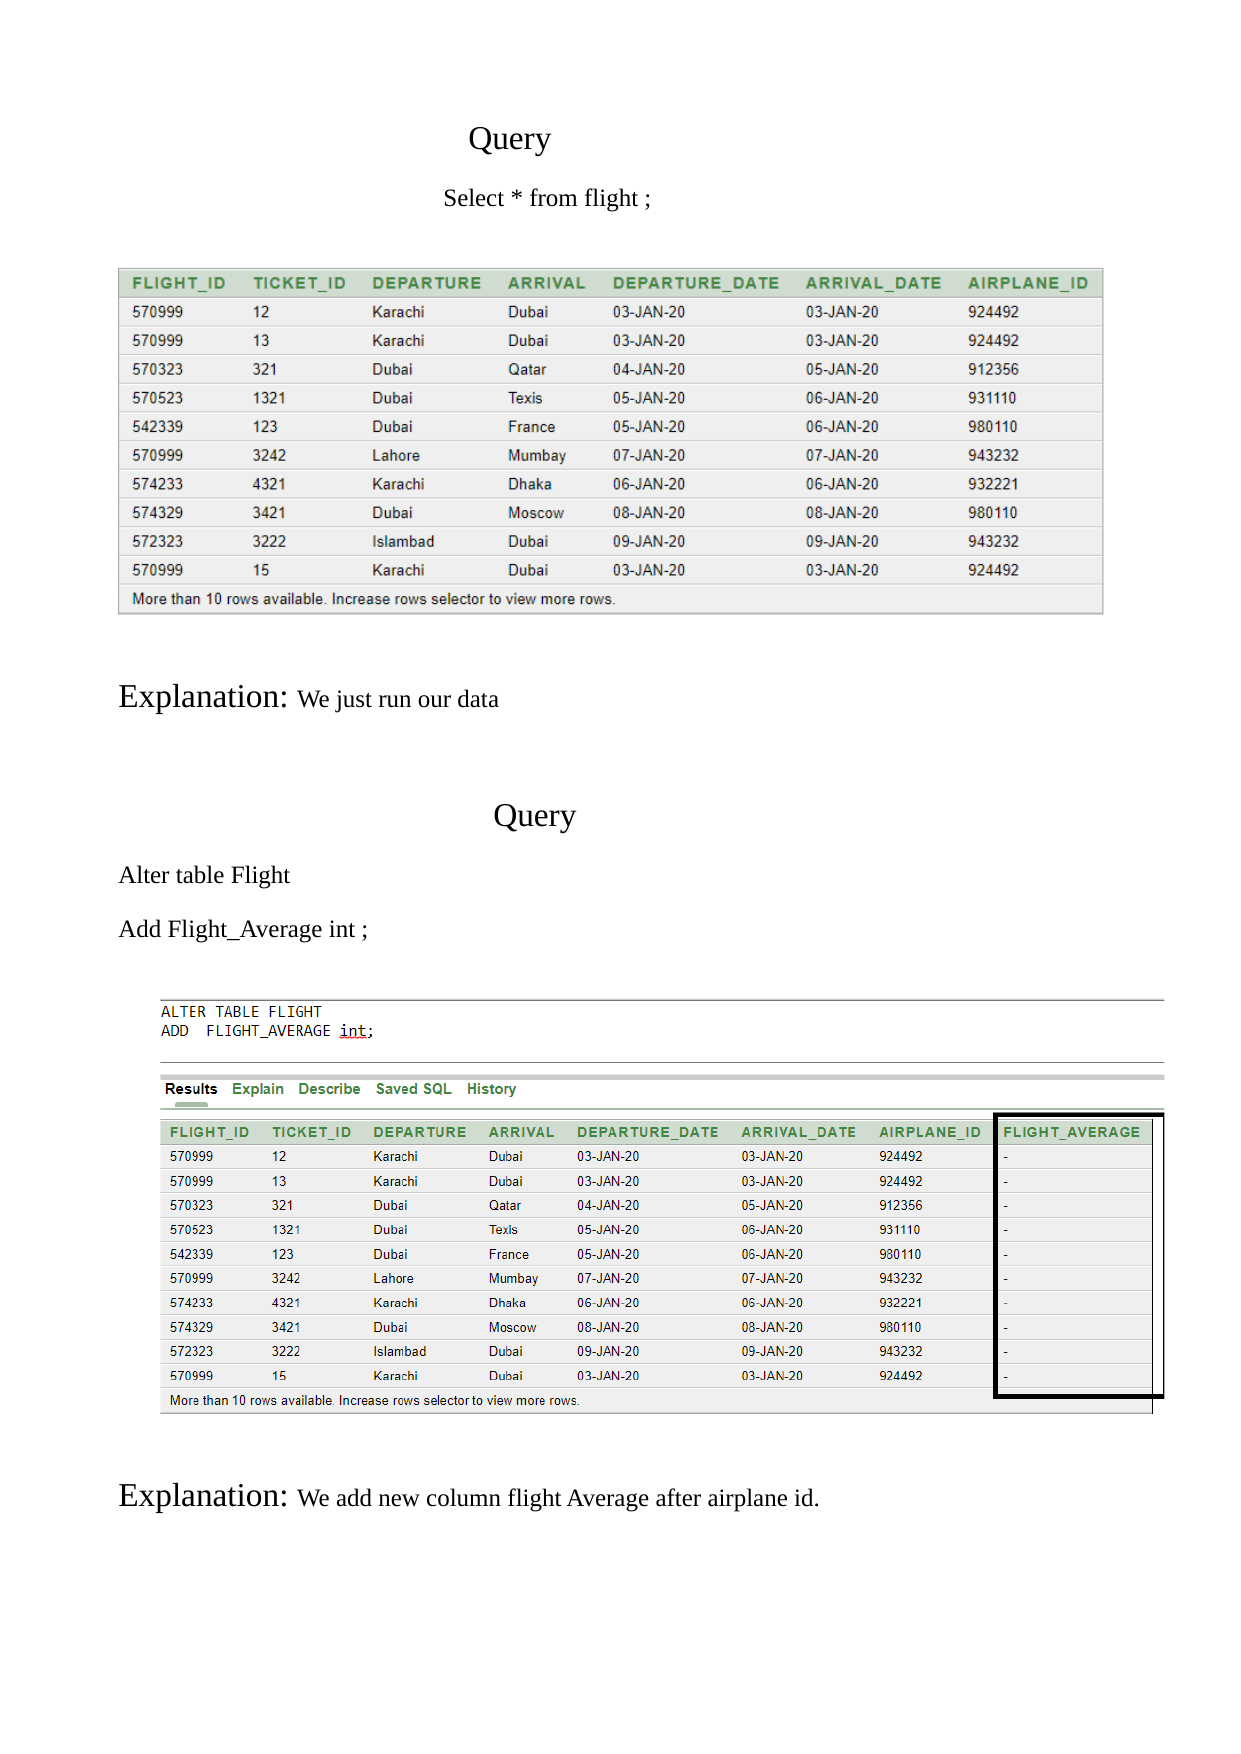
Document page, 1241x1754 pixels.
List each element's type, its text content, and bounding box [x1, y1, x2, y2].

text Explanation: We add new column flight Average after airplane id. [118, 1475, 1122, 1514]
text Add Flight_Average int ; [118, 914, 1122, 942]
text Explanation: We just run our data [118, 676, 1122, 714]
text Query [118, 795, 1122, 833]
text Query [118, 118, 1122, 156]
text Alter table Flight [118, 860, 1122, 888]
text Select * from flight ; [118, 183, 1122, 212]
